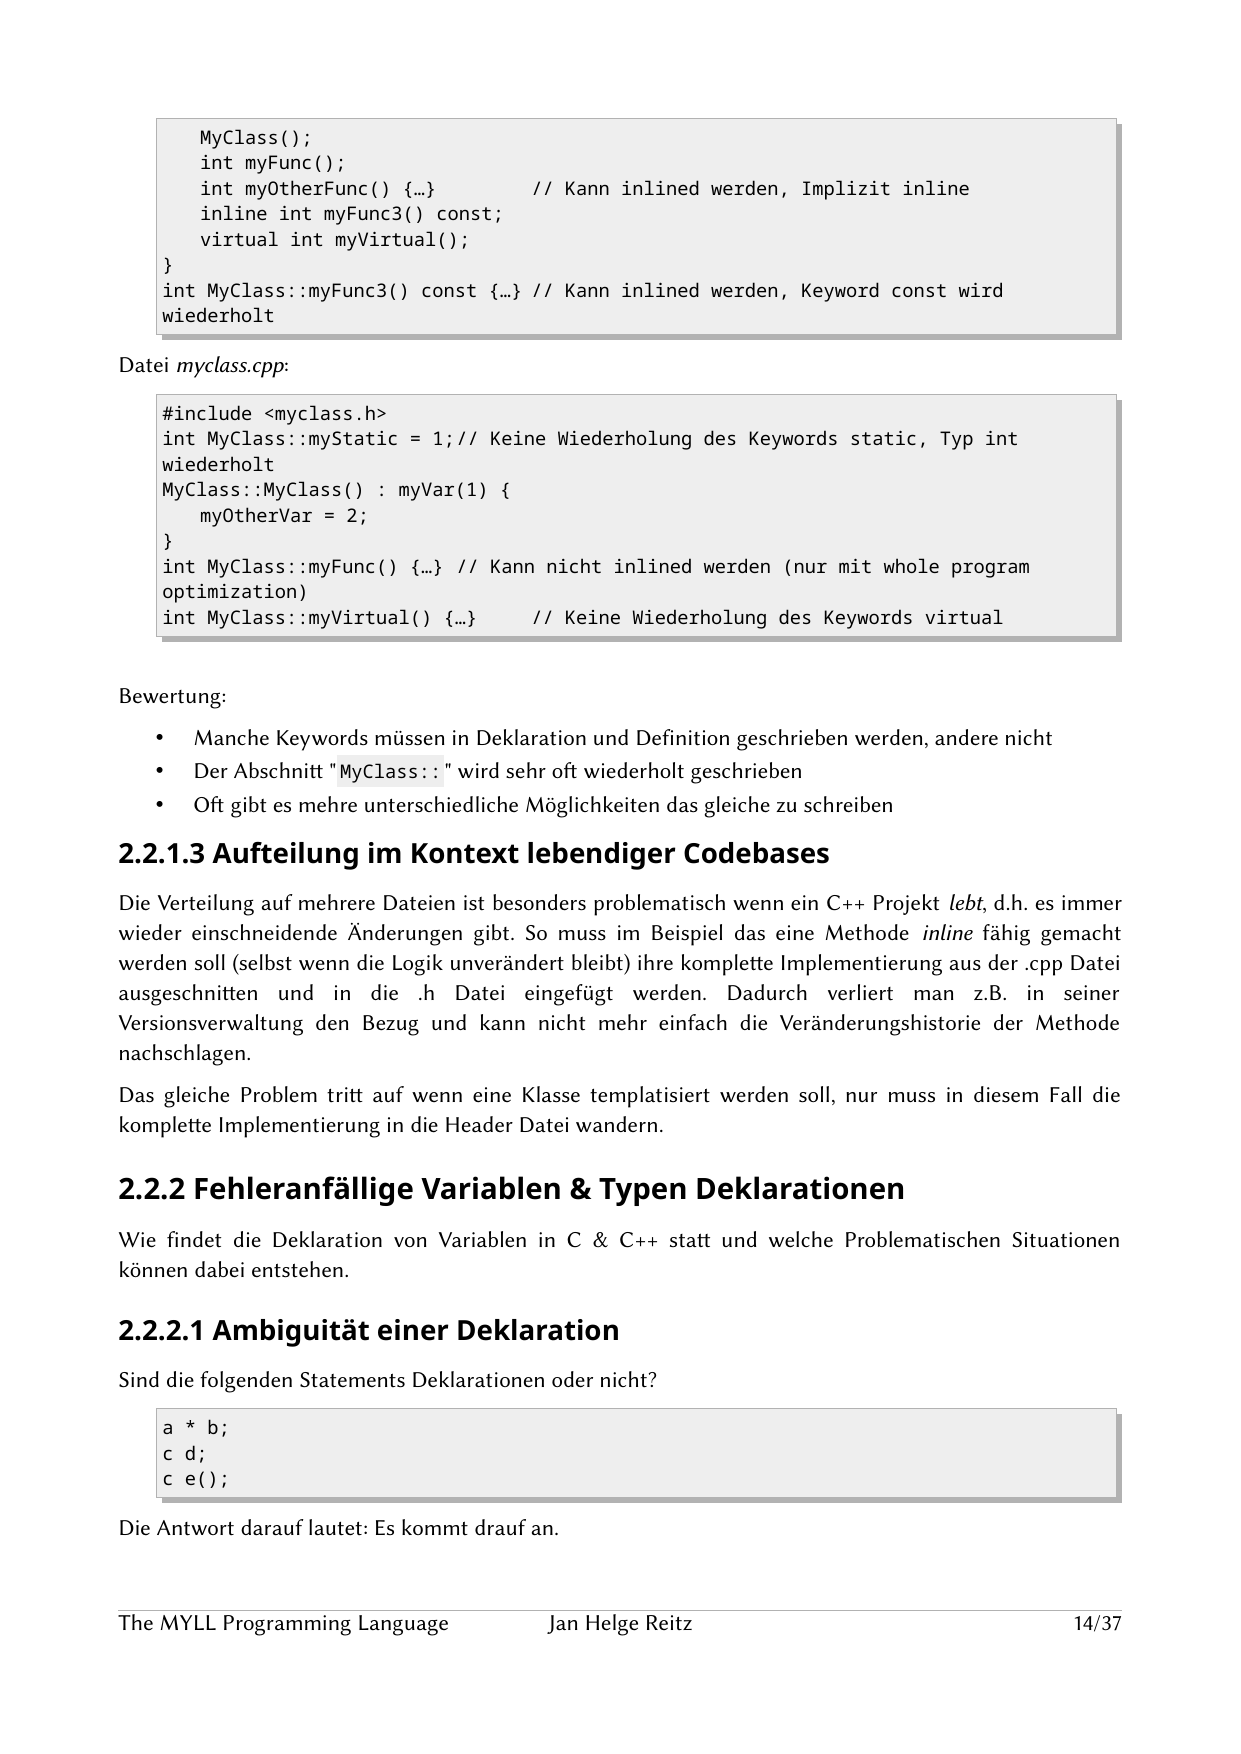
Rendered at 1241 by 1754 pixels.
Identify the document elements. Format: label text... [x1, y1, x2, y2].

text virtual int myVirtual(); [157, 220, 1116, 246]
text int MyClass::myStatic = 1; // Keine Wiederholung des Keywords static, Typ int wiederholt [157, 419, 1116, 470]
text int myOtherFunc() {…} // Kann inlined werden, Implizit inline [157, 169, 1116, 195]
list Manche Keywords müssen in Deklaration und Definition geschrieben werden, andere nicht [156, 725, 1122, 751]
text Wie findet die Deklaration von Variablen in C & C++ statt und welche Problematischen Situationen können dabei entstehen. [118, 1226, 1122, 1283]
text inline int myFunc3() const; [157, 195, 1116, 220]
text Die Verteilung auf mehrere Dateien ist besonders problematisch wenn ein C++ Projekt lebt, d.h. es immer wieder einschneidende Änderungen gibt. So muss im Beispiel das eine Methode inline fähig gemacht werden soll (selbst wenn die Logik unverändert bleibt) ihre komplette Implementierung aus der .cpp Datei ausgeschnitten und in die .h Datei eingefügt werden. Dadurch verliert man z.B. in seiner Versionsverwaltung den Bezug und kann nicht mehr einfach die Veränderungshistorie der Methode nachschlagen. [118, 890, 1122, 1066]
text } [157, 521, 1116, 547]
text int MyClass::myVirtual() {…} // Keine Wiederholung des Keywords virtual [157, 598, 1116, 636]
text MyClass(); [157, 119, 1116, 144]
text int MyClass::myFunc() {…} // Kann nicht inlined werden (nur mit whole program optimization) [157, 547, 1116, 598]
text a * b; [157, 1409, 1116, 1434]
subtitle Ambiguität einer Deklaration [118, 1311, 1122, 1348]
text int MyClass::myFunc3() const {…} // Kann inlined werden, Keyword const wird wiederholt [157, 271, 1116, 334]
text Die Antwort darauf lautet: Es kommt drauf an. [118, 1515, 1122, 1541]
subtitle Aufteilung im Kontext lebendiger Codebases [118, 834, 1122, 872]
text myOtherVar = 2; [157, 496, 1116, 521]
subtitle Fehleranfällige Variablen & Typen Deklarationen [118, 1168, 1122, 1208]
text c d; [157, 1434, 1116, 1459]
text MyClass::MyClass() : myVar(1) { [157, 470, 1116, 496]
text #include <myclass.h> [157, 395, 1116, 419]
text Datei myclass.cpp: [118, 352, 1122, 378]
text Das gleiche Problem tritt auf wenn eine Klasse templatisiert werden soll, nur muss in diesem Fall die komplette Implementierung in die Header Datei wandern. [118, 1082, 1122, 1138]
text int myFunc(); [157, 144, 1116, 169]
list Der Abschnitt "MyClass::" wird sehr oft wiederholt geschrieben [156, 755, 337, 787]
text c e(); [157, 1459, 1116, 1497]
list Oft gibt es mehre unterschiedliche Möglichkeiten das gleiche zu schreiben [156, 792, 1122, 818]
text Bewertung: [118, 683, 1122, 709]
list Der Abschnitt "MyClass::" wird sehr oft wiederholt geschrieben [444, 755, 1122, 787]
text } [157, 246, 1116, 271]
text Sind die folgenden Statements Deklarationen oder nicht? [118, 1367, 1122, 1393]
